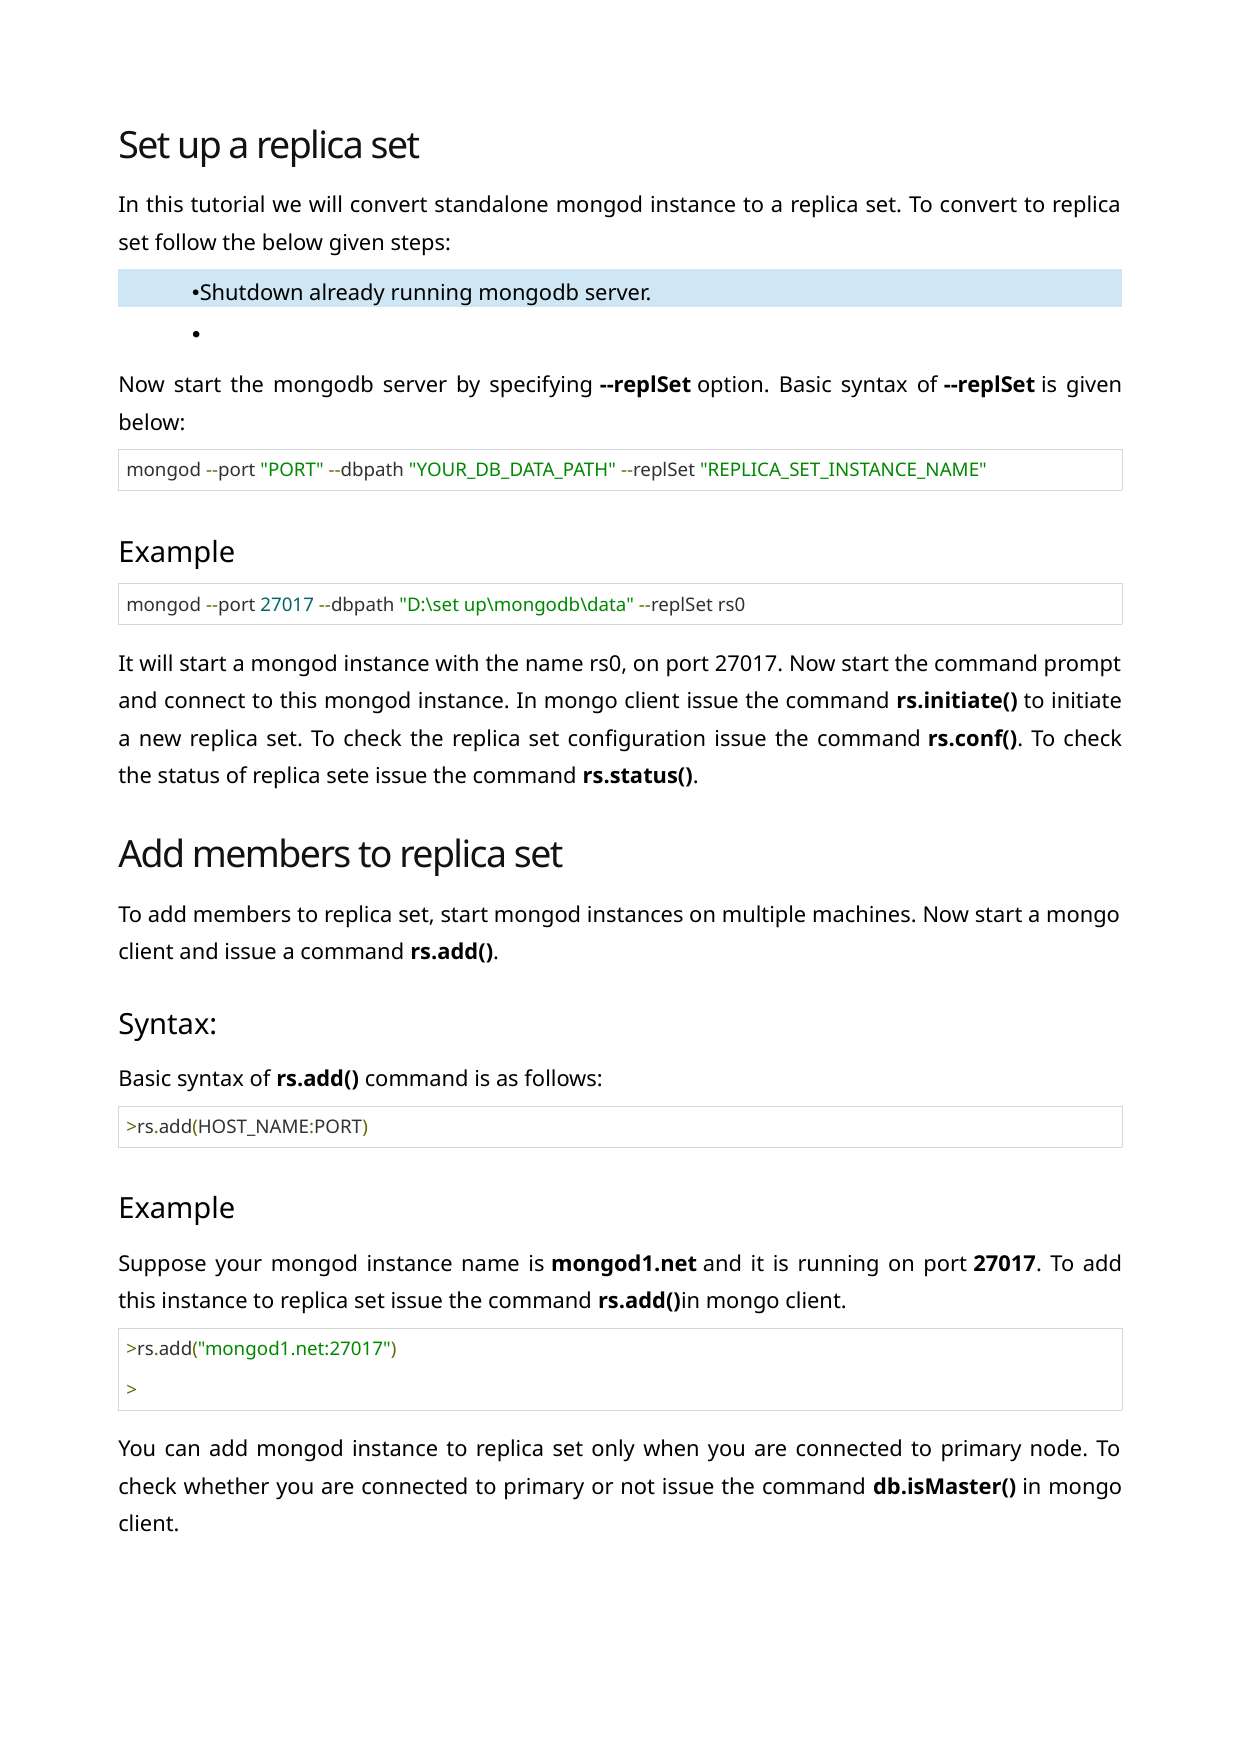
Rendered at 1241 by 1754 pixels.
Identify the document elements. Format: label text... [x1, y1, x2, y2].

text Suppose your mongod instance name is mongod1.net and it is running on port 27017. To add this instance to replica set issue the command rs.add()in mongo client. [118, 1240, 1122, 1315]
subtitle Syntax: [118, 1003, 1122, 1043]
text >rs.add("mongod1.net:27017") [119, 1329, 1122, 1361]
subtitle Add members to replica set [118, 827, 1122, 878]
text You can add mongod instance to replica set only when you are connected to primary node. To check whether you are connected to primary or not issue the command db.isMaster() in mongo client. [118, 1426, 1122, 1538]
text Now start the mongodb server by specifying --replSet option. Basic syntax of --replSet is given below: [118, 361, 1122, 436]
text mongod --port 27017 --dbpath "D:\set up\mongodb\data" --replSet rs0 [119, 584, 1122, 624]
subtitle Set up a replica set [118, 118, 1122, 169]
text > [119, 1368, 1122, 1410]
text To add members to replica set, start mongod instances on multiple machines. Now start a mongo client and issue a command rs.add(). [118, 891, 1122, 966]
text Basic syntax of rs.add() command is as follows: [118, 1056, 1122, 1093]
subtitle Example [118, 1188, 1122, 1227]
list Shutdown already running mongodb server. [118, 269, 1122, 307]
text mongod --port "PORT" --dbpath "YOUR_DB_DATA_PATH" --replSet "REPLICA_SET_INSTANCE_NAME" [119, 450, 1122, 490]
text It will start a mongod instance with the name rs0, on port 27017. Now start the command prompt and connect to this mongod instance. In mongo client issue the command rs.initiate() to initiate a new replica set. To check the replica set configuration issue the command rs.conf(). To check the status of replica sete issue the command rs.status(). [118, 640, 1122, 790]
text >rs.add(HOST_NAME:PORT) [119, 1107, 1122, 1147]
subtitle Example [118, 531, 1122, 571]
text In this tutorial we will convert standalone mongod instance to a replica set. To convert to replica set follow the below given steps: [118, 182, 1122, 257]
